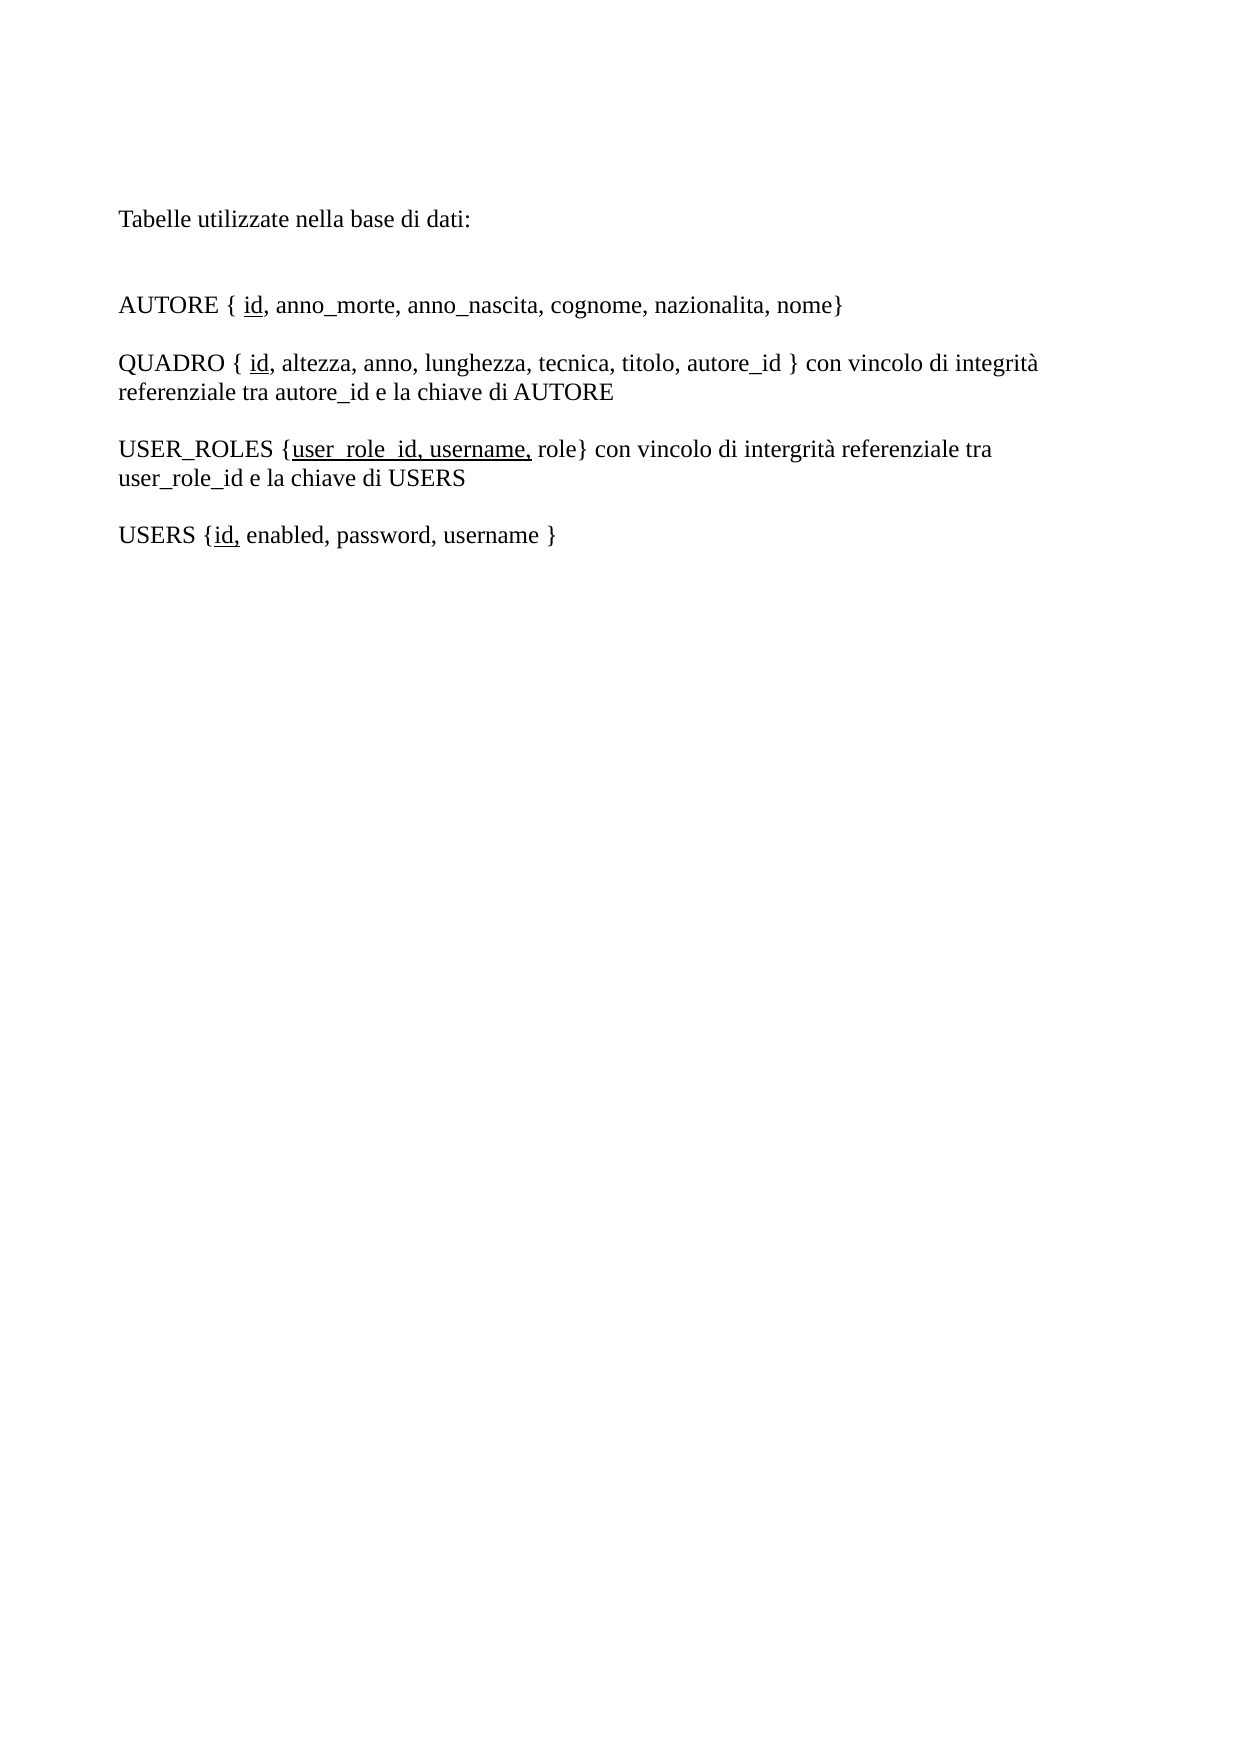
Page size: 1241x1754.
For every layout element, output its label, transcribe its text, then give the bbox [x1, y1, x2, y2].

text QUADRO { id, altezza, anno, lunghezza, tecnica, titolo, autore_id } con vincolo di integrità referenziale tra autore_id e la chiave di AUTORE [118, 348, 1122, 406]
text USER_ROLES {user_role_id, username, role} con vincolo di intergrità referenziale tra user_role_id e la chiave di USERS [118, 434, 1122, 492]
text Tabelle utilizzate nella base di dati: [118, 204, 1122, 233]
text USERS {id, enabled, password, username } [118, 521, 1122, 549]
text AUTORE { id, anno_morte, anno_nascita, cognome, nazionalita, nome} [118, 291, 1122, 319]
